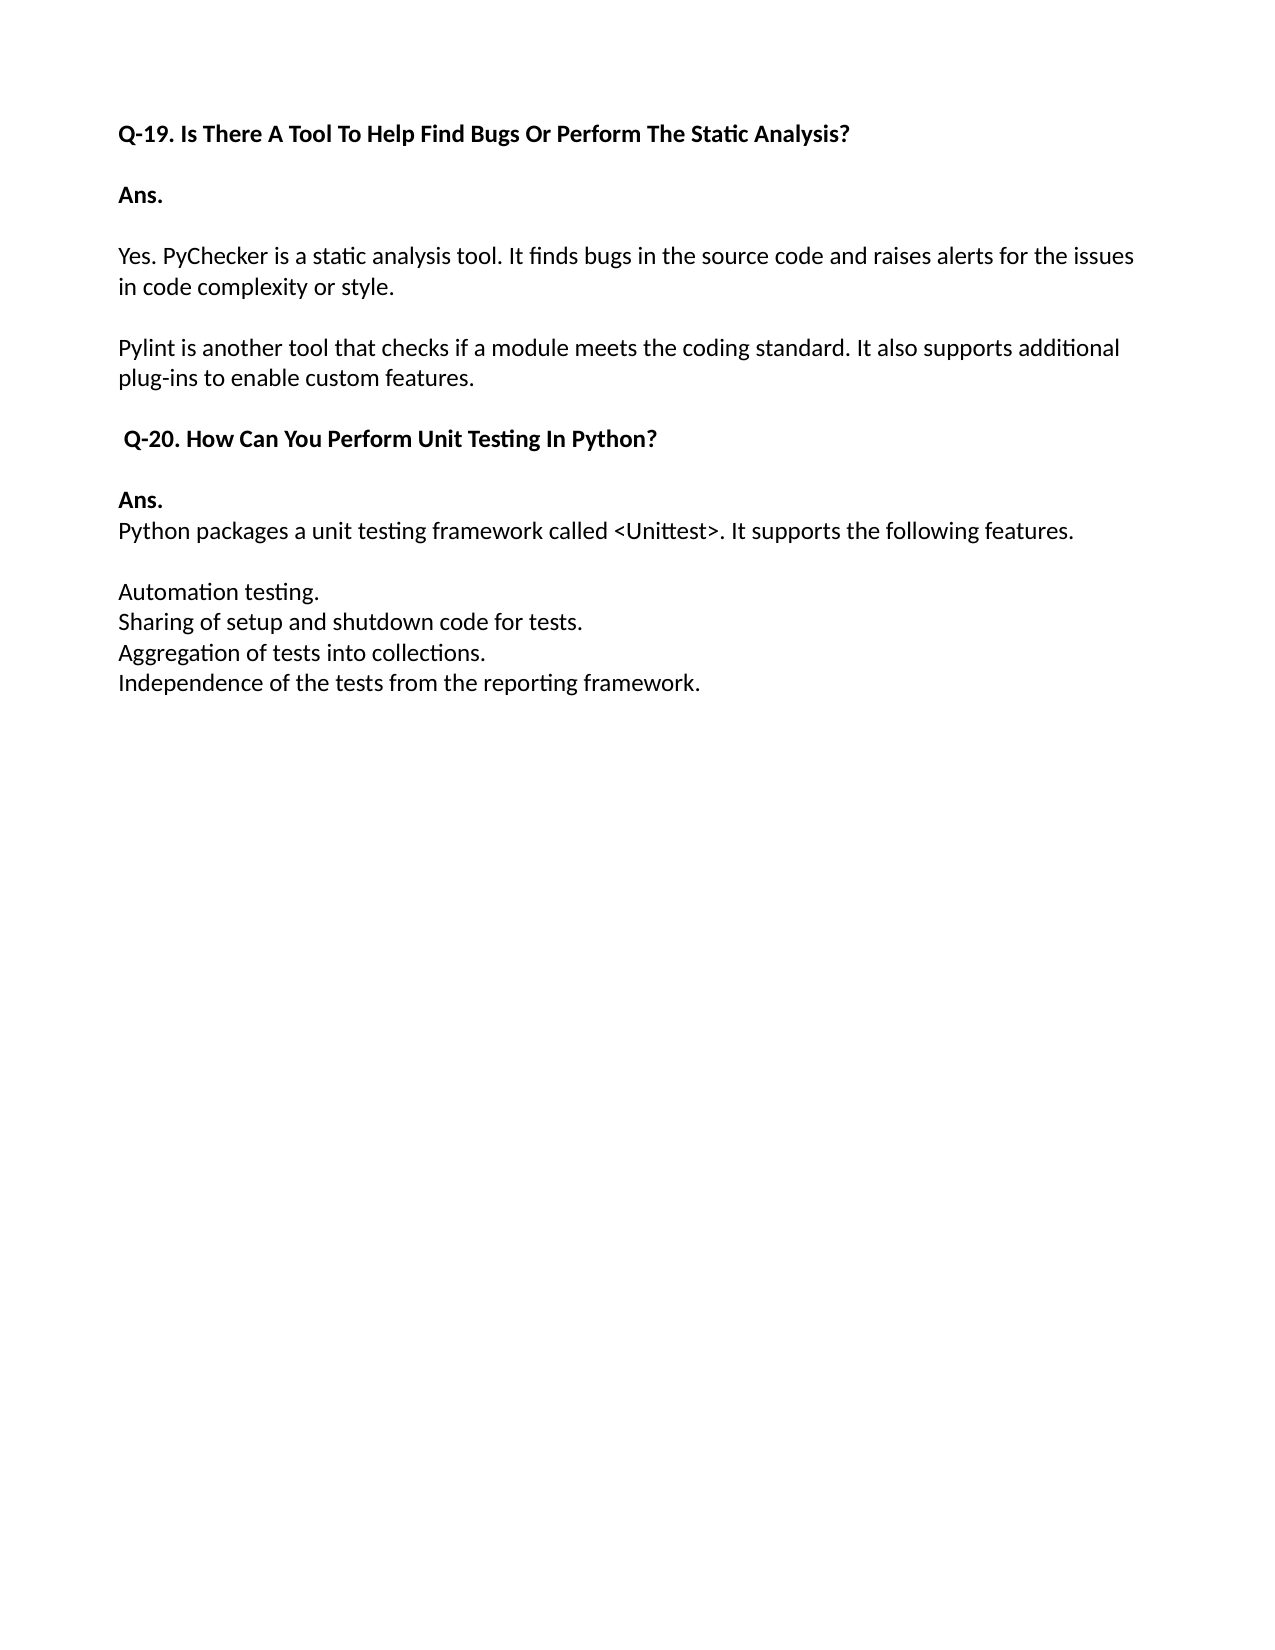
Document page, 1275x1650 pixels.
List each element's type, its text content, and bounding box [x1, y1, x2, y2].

text Q-20. How Can You Perform Unit Testing In Python? [118, 423, 1157, 454]
text Aggregation of tests into collections. [118, 637, 1157, 667]
text Yes. PyChecker is a static analysis tool. It finds bugs in the source code and raises alerts for the issues in code complexity or style. [118, 240, 1157, 301]
text Ans. [118, 179, 1157, 210]
text Independence of the tests from the reporting framework. [118, 667, 1157, 698]
text Python packages a unit testing framework called <Unittest>. It supports the following features. [118, 515, 1157, 545]
text Ans. [118, 484, 1157, 515]
text Q-19. Is There A Tool To Help Find Bugs Or Perform The Static Analysis? [118, 118, 1157, 149]
text Sharing of setup and shutdown code for tests. [118, 606, 1157, 637]
text Automation testing. [118, 576, 1157, 606]
text Pylint is another tool that checks if a module meets the coding standard. It also supports additional plug-ins to enable custom features. [118, 332, 1157, 393]
